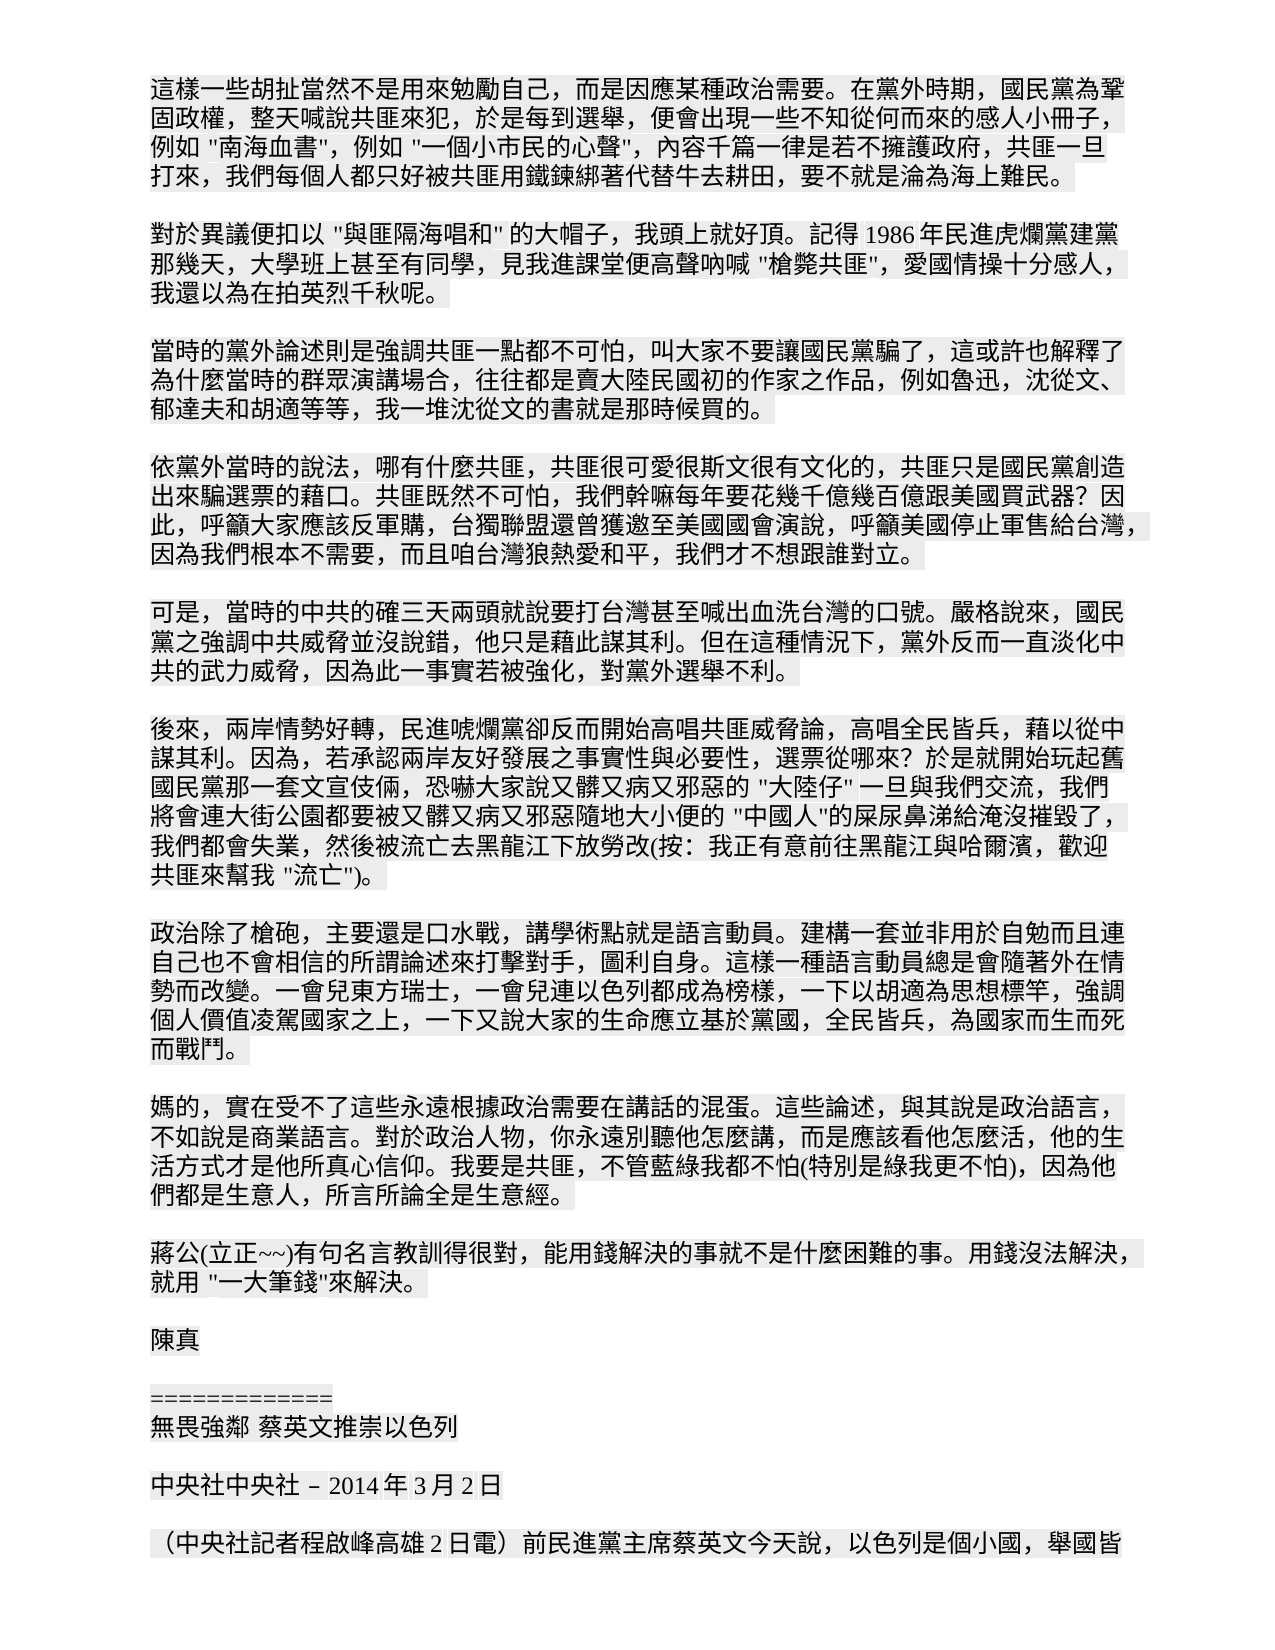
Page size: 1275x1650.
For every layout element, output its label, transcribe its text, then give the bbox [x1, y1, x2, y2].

text 真難想像會有人把以色列的窮兵黷武當榜樣。而且，人活著竟不是根據自身生命的氣味與需求，而是叫你應該要根據國家的需要來活，同時還要拿起武器，舉國皆兵。 這樣一些胡扯當然不是用來勉勵自己，而是因應某種政治需要。在黨外時期，國民黨為鞏固政權，整天喊說共匪來犯，於是每到選舉，便會出現一些不知從何而來的感人小冊子，例如 "南海血書"，例如 "一個小市民的心聲"，內容千篇一律是若不擁護政府，共匪一旦打來，我們每個人都只好被共匪用鐵鍊綁著代替牛去耕田，要不就是淪為海上難民。 對於異議便扣以 "與匪隔海唱和" 的大帽子，我頭上就好頂。記得1986年民進虎爛黨建黨那幾天，大學班上甚至有同學，見我進課堂便高聲吶喊 "槍斃共匪"，愛國情操十分感人，我還以為在拍英烈千秋呢。 當時的黨外論述則是強調共匪一點都不可怕，叫大家不要讓國民黨騙了，這或許也解釋了為什麼當時的群眾演講場合，往往都是賣大陸民國初的作家之作品，例如魯迅，沈從文、郁達夫和胡適等等，我一堆沈從文的書就是那時候買的。 依黨外當時的說法，哪有什麼共匪，共匪很可愛很斯文很有文化的，共匪只是國民黨創造出來騙選票的藉口。共匪既然不可怕，我們幹嘛每年要花幾千億幾百億跟美國買武器？因此，呼籲大家應該反軍購，台獨聯盟還曾獲邀至美國國會演說，呼籲美國停止軍售給台灣，因為我們根本不需要，而且咱台灣狼熱愛和平，我們才不想跟誰對立。 可是，當時的中共的確三天兩頭就說要打台灣甚至喊出血洗台灣的口號。嚴格說來，國民黨之強調中共威脅並沒說錯，他只是藉此謀其利。但在這種情況下，黨外反而一直淡化中共的武力威脅，因為此一事實若被強化，對黨外選舉不利。 後來，兩岸情勢好轉，民進唬爛黨卻反而開始高唱共匪威脅論，高唱全民皆兵，藉以從中謀其利。因為，若承認兩岸友好發展之事實性與必要性，選票從哪來？於是就開始玩起舊國民黨那一套文宣伎倆，恐嚇大家說又髒又病又邪惡的 "大陸仔" 一旦與我們交流，我們將會連大街公園都要被又髒又病又邪惡隨地大小便的 "中國人"的屎尿鼻涕給淹沒摧毀了，我們都會失業，然後被流亡去黑龍江下放勞改(按：我正有意前往黑龍江與哈爾濱，歡迎共匪來幫我 "流亡")。 政治除了槍砲，主要還是口水戰，講學術點就是語言動員。建構一套並非用於自勉而且連自己也不會相信的所謂論述來打擊對手，圖利自身。這樣一種語言動員總是會隨著外在情勢而改變。一會兒東方瑞士，一會兒連以色列都成為榜樣，一下以胡適為思想標竿，強調個人價值凌駕國家之上，一下又說大家的生命應立基於黨國，全民皆兵，為國家而生而死而戰鬥。 媽的，實在受不了這些永遠根據政治需要在講話的混蛋。這些論述，與其說是政治語言，不如說是商業語言。對於政治人物，你永遠別聽他怎麼講，而是應該看他怎麼活，他的生活方式才是他所真心信仰。我要是共匪，不管藍綠我都不怕(特別是綠我更不怕)，因為他們都是生意人，所言所論全是生意經。 蔣公(立正~~)有句名言教訓得很對，能用錢解決的事就不是什麼困難的事。用錢沒法解決，就用 "一大筆錢"來解決。 陳真 ============= 無畏強鄰 蔡英文推崇以色列 中央社中央社 – 2014年3月2日 （中央社記者程啟峰高雄2日電）前民進黨主席蔡英文今天說，以色列是個小國，舉國皆兵，人人是戰士，也是科學家及創業家，因此能不畏強敵環伺，以小搏大。 蔡英文下午以小英教育基金會董事長身分現身在高雄駁二特區舉行的「想想論壇－南方對談」，與作家分享最近參訪以色列的見聞，現場座無虛席，高雄市長陳菊也全程陪同出席。 蔡英文說，以色列是個小國，卻能屹立在強敵環伺的中東，除舉國皆兵，人人不僅是戰士，也都是科學家及創業家，因此總能不畏強敵環伺，以小搏大。 她又說，走在以列色街上經常可見女大兵背槍與男友談戀愛，他們人人都以當兵為榮，公眾人物名片也會印上服役時的官階及經歷，國民個個如此愛國拚命，難怪他們總是寫下以寡擊眾的史頁。 她指出，猶太人不僅出了一位舉世聞名的科學家愛因斯坦，以色列也很重視科學教育，並很鼓勵民眾創業，人人從小就被設定成為一個科學家、戰士及創業家，國家雖小，但展現的戰力及競爭力卻不容國際小覷。 [150, 75, 1125, 1558]
